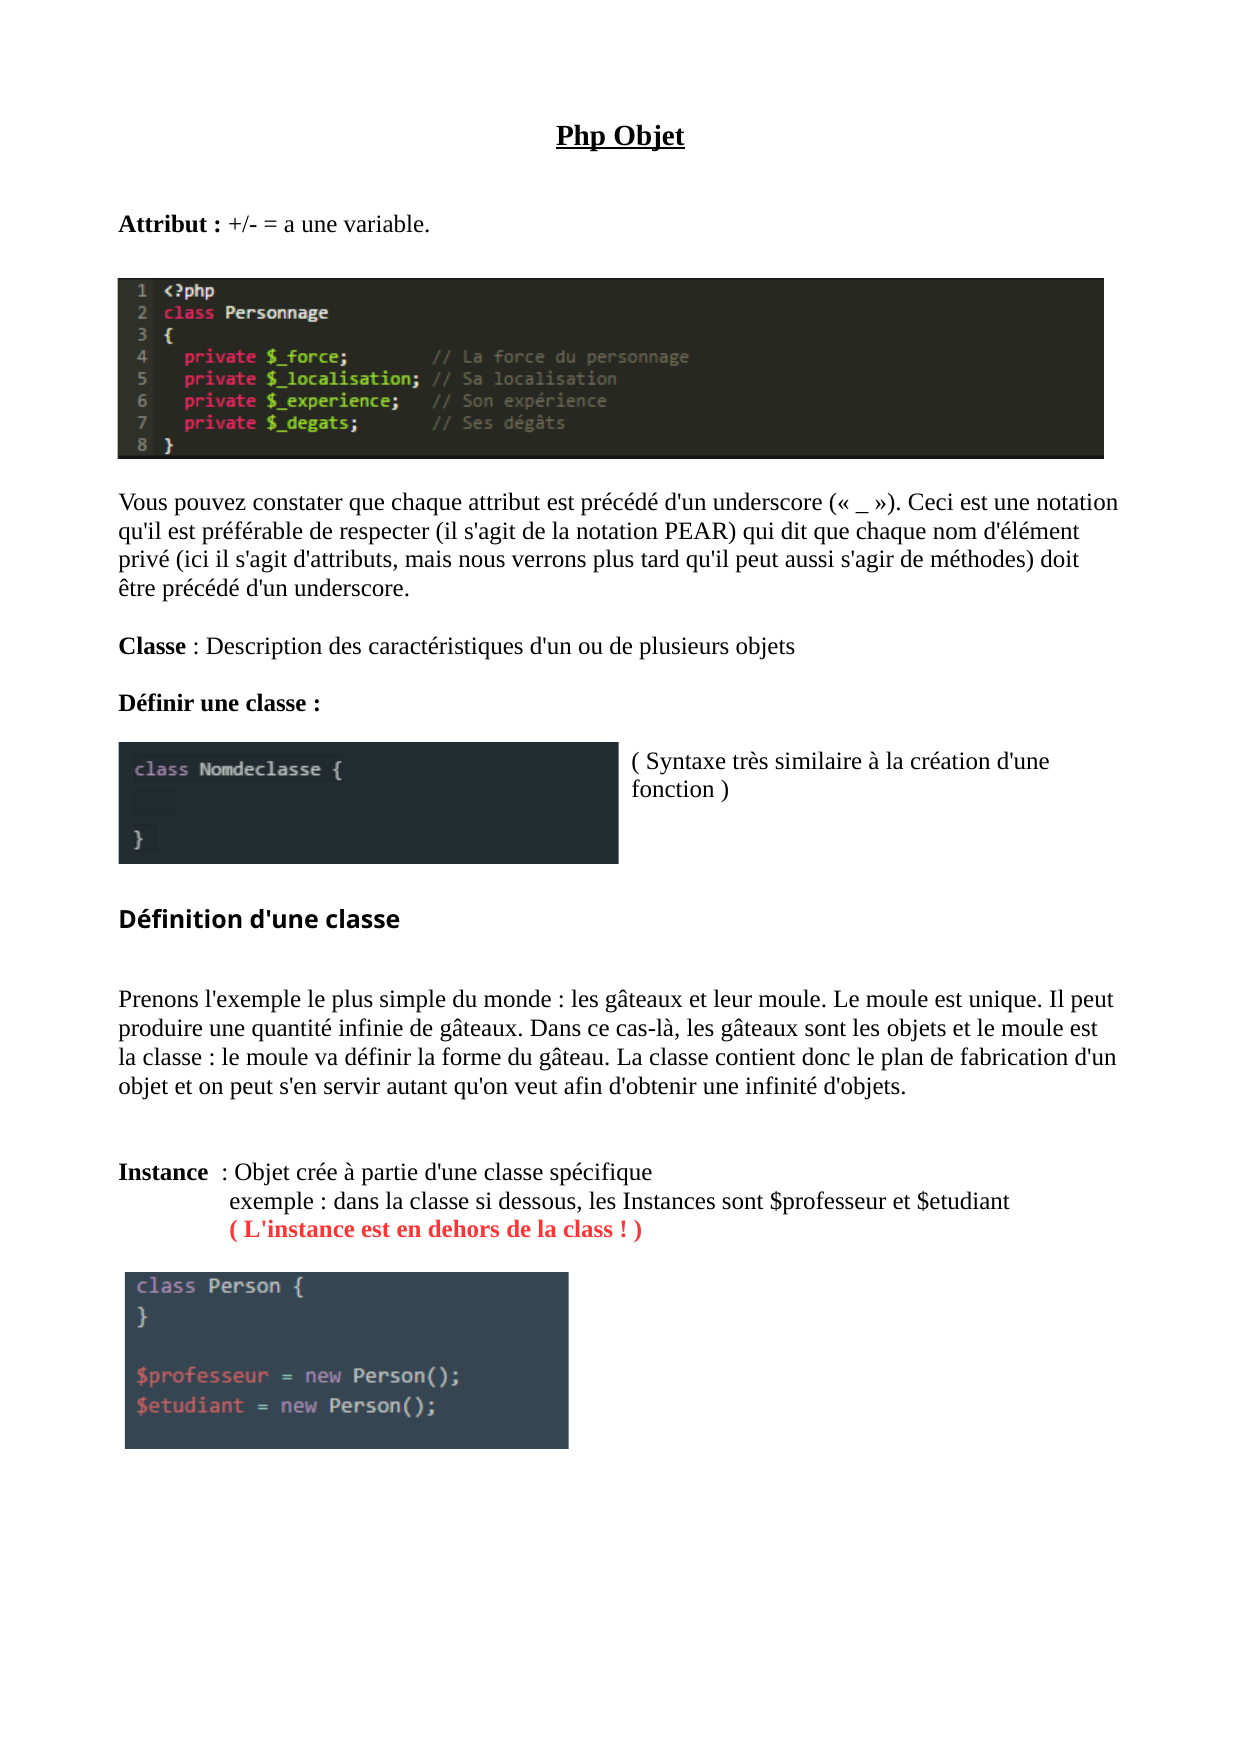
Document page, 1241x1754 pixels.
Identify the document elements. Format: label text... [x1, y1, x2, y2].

text exemple : dans la classe si dessous, les Instances sont $professeur et $etudiant [118, 1186, 1122, 1214]
picture [118, 742, 619, 864]
text Php Objet [118, 118, 1122, 152]
text fonction ) [619, 774, 1122, 803]
text Prenons l'exemple le plus simple du monde : les gâteaux et leur moule. Le moule est unique. Il peut produire une quantité infinie de gâteaux. Dans ce cas-là, les gâteaux sont les objets et le moule est la classe : le moule va définir la forme du gâteau. La classe contient donc le plan de fabrication d'un objet et on peut s'en servir autant qu'on veut afin d'obtenir une infinité d'objets. [118, 984, 1122, 1099]
text Instance : Objet crée à partie d'une classe spécifique [118, 1157, 1122, 1186]
text Attribut : +/- = a une variable. [118, 209, 1122, 238]
text ( L'instance est en dehors de la class ! ) [118, 1214, 1122, 1243]
text Vous pouvez constater que chaque attribut est précédé d'un underscore (« _ »). Ceci est une notation qu'il est préférable de respecter (il s'agit de la notation PEAR) qui dit que chaque nom d'élément privé (ici il s'agit d'attributs, mais nous verrons plus tard qu'il peut aussi s'agir de méthodes) doit être précédé d'un underscore. [118, 487, 1122, 602]
text ( Syntaxe très similaire à la création d'une [619, 746, 1122, 774]
text Classe : Description des caractéristiques d'un ou de plusieurs objets [118, 631, 1122, 659]
subtitle Définition d'une classe [118, 902, 1122, 936]
picture [124, 1272, 569, 1449]
text Définir une classe : [118, 688, 1122, 717]
picture [117, 278, 1104, 459]
